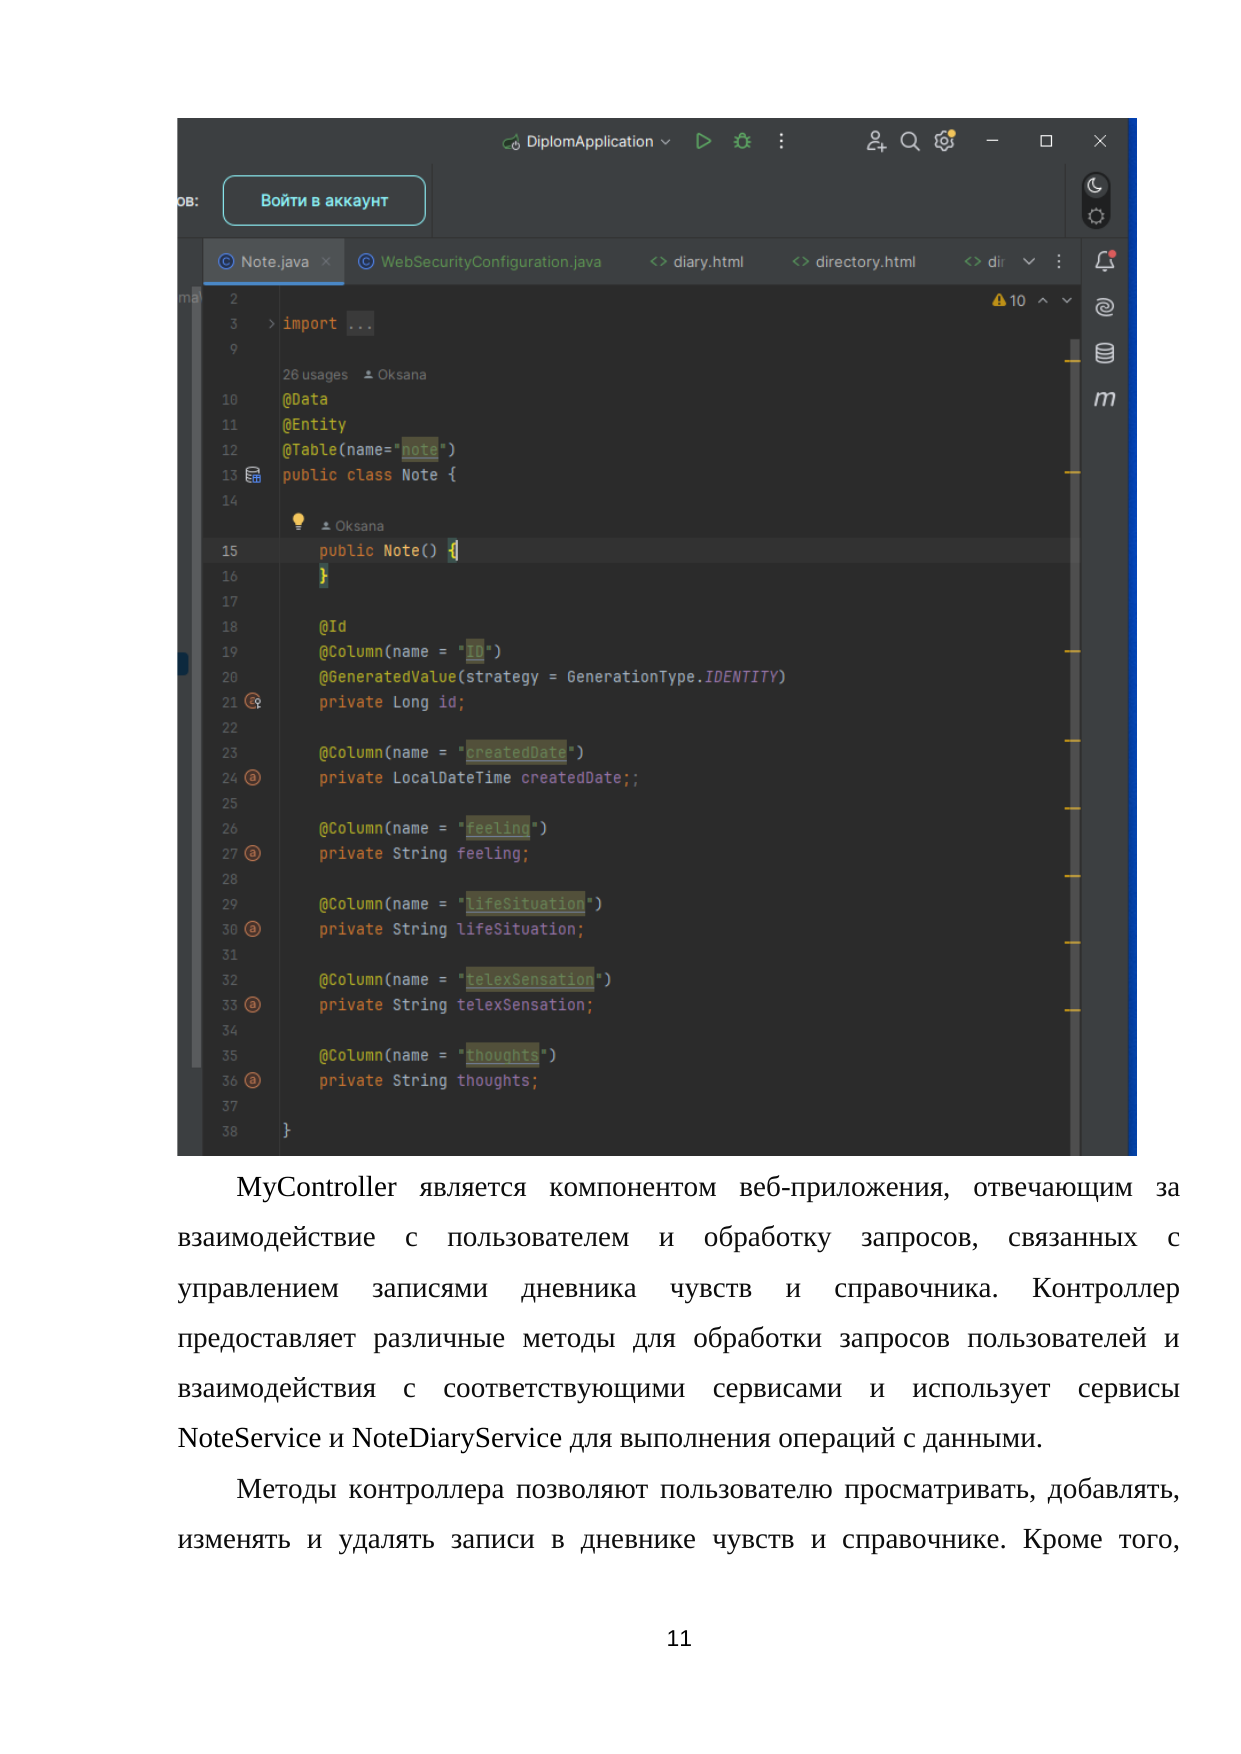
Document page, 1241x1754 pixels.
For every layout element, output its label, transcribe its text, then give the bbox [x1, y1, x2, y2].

picture [177, 118, 1137, 1156]
text Методы контроллера позволяют пользователю просматривать, добавлять, изменять и удалять записи в дневнике чувств и справочнике. Кроме того, [177, 1471, 1181, 1555]
text MyController является компонентом веб-приложения, отвечающим за взаимодействие с пользователем и обработку запросов, связанных с управлением записями дневника чувств и справочника. Контроллер предоставляет различные методы для обработки запросов пользователей и взаимодействия с соответствующими сервисами и использует сервисы NoteService и NoteDiaryService для выполнения операций с данными. [177, 1169, 1181, 1454]
